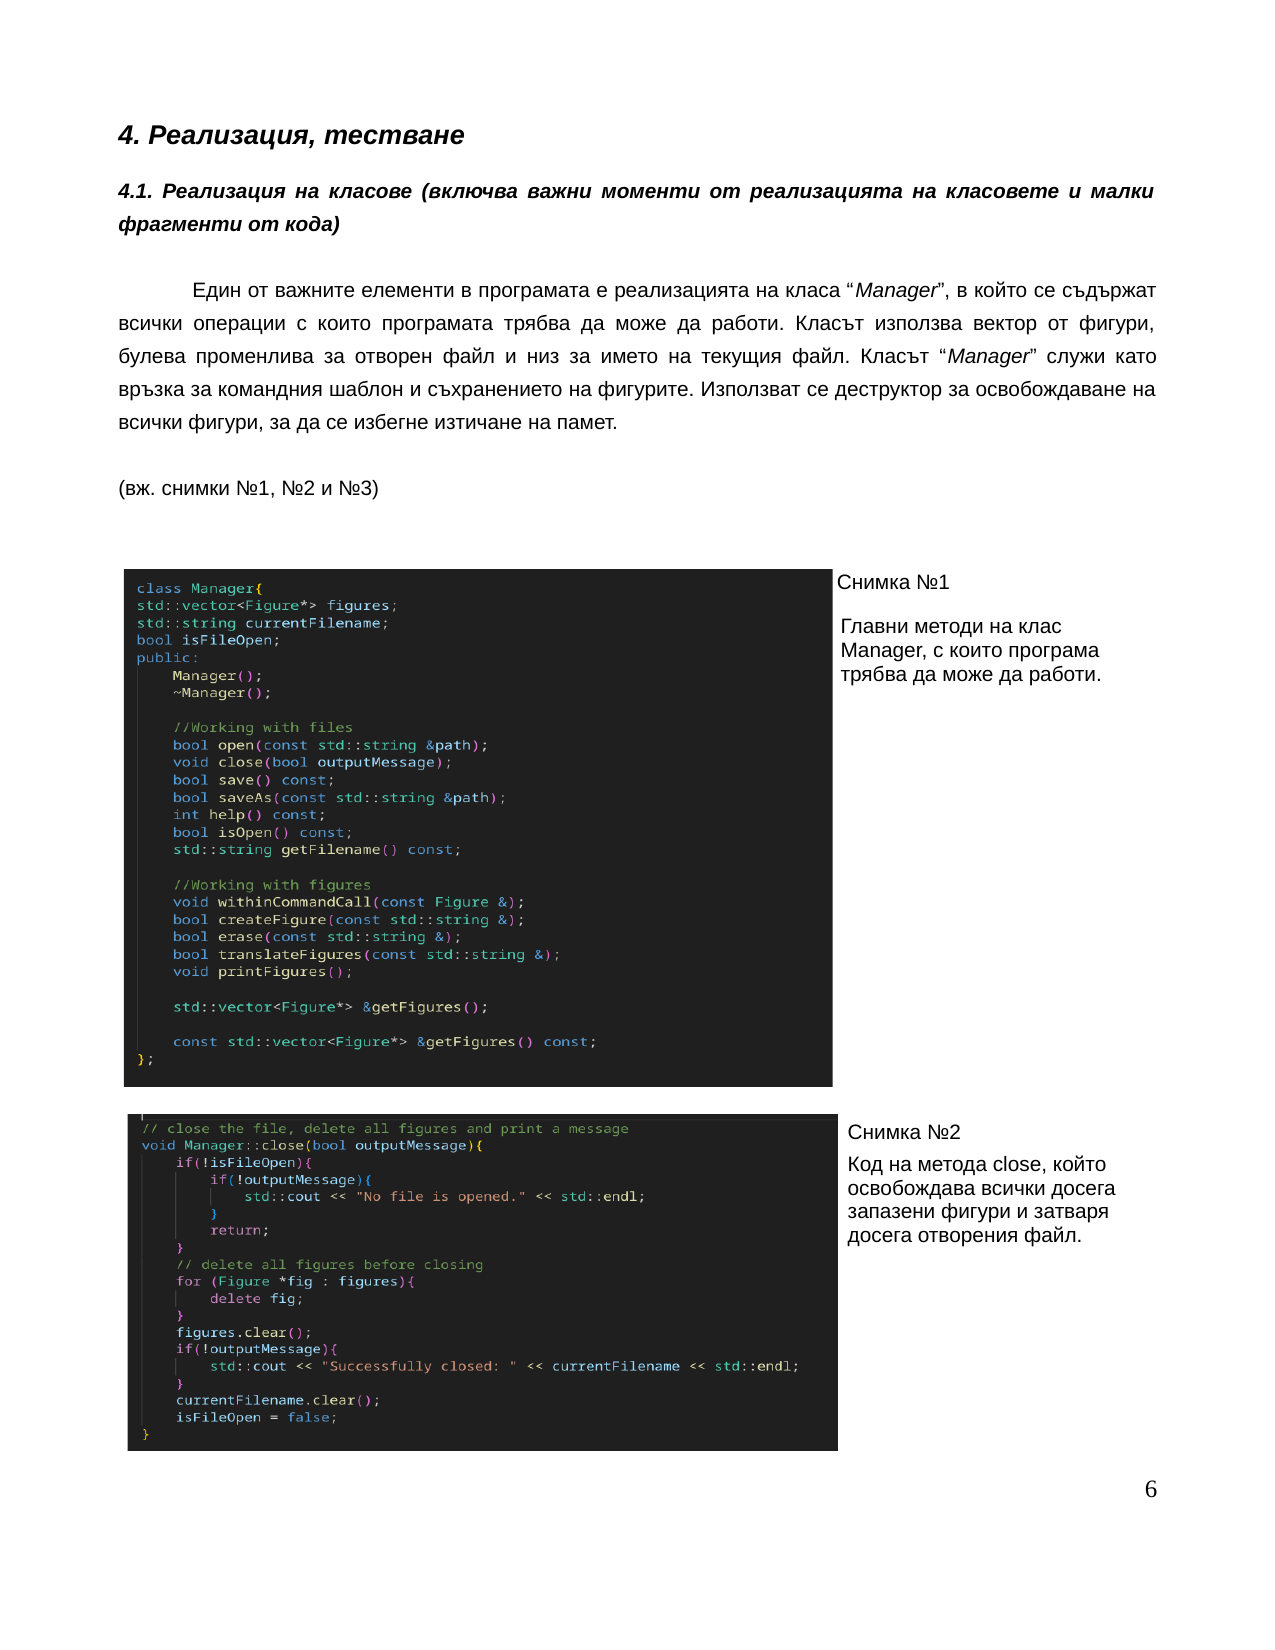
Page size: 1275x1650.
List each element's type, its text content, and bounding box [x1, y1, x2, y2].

picture [127, 1114, 838, 1451]
text (вж. снимки №1, №2 и №3) [118, 469, 1157, 502]
text Един от важните елементи в програмата е реализацията на класа “Manager”, в който се съдържат всички операции с които програмата трябва да може да работи. Класът използва вектор от фигури, булева променлива за отворен файл и низ за името на текущия файл. Класът “Manager” служи като връзка за командния шаблон и съхранението на фигурите. Използват се деструктор за освобождаване на всички фигури, за да се избегне изтичане на памет. [118, 271, 1157, 436]
text 4. Реализация, тестване [118, 118, 1157, 151]
picture [123, 569, 833, 1087]
text 4.1. Реализация на класове (включва важни моменти от реализацията на класовете и малки фрагменти от кода) [118, 172, 1157, 238]
